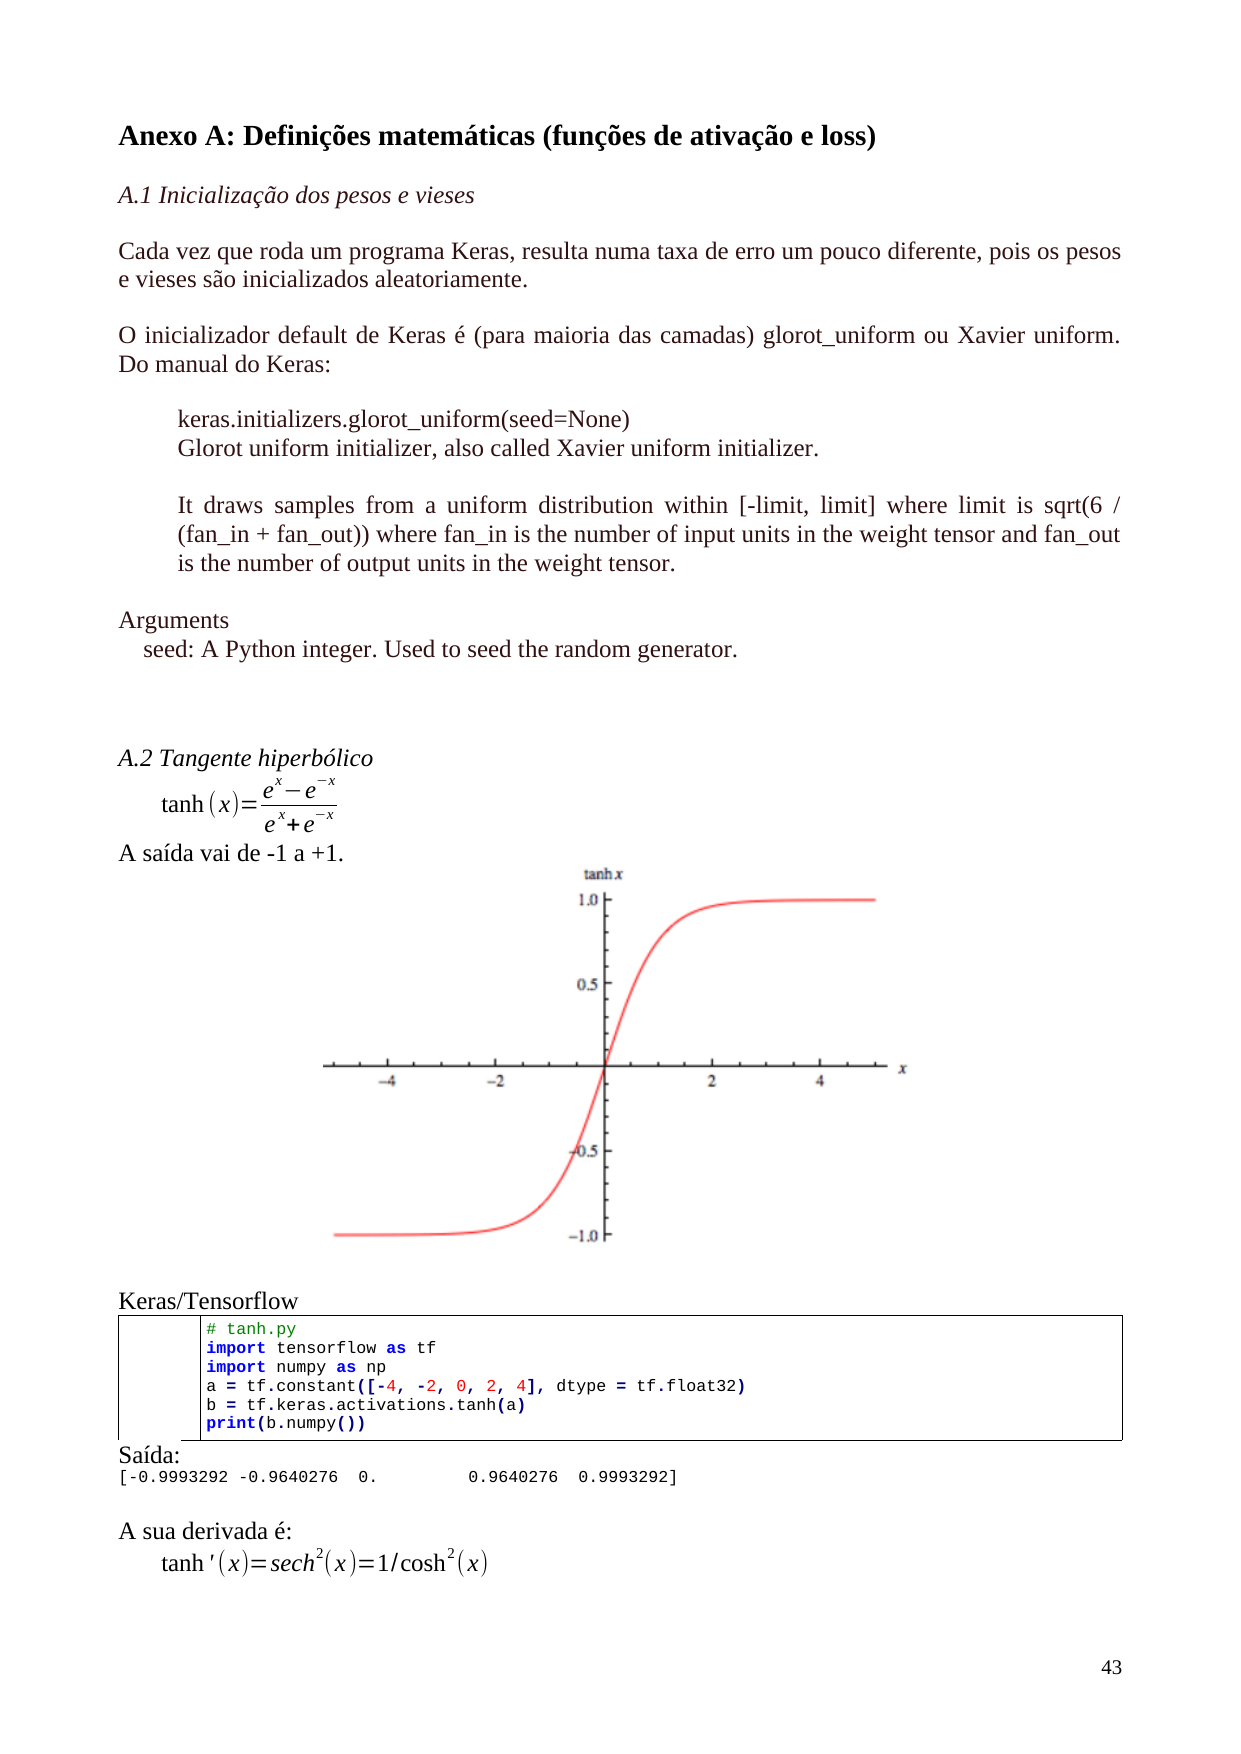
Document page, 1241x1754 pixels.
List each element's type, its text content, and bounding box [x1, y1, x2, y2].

text It draws samples from a uniform distribution within [-limit, limit] where limit is sqrt(6 / (fan_in + fan_out)) where fan_in is the number of input units in the weight tensor and fan_out is the number of output units in the weight tensor. [177, 490, 1122, 577]
text Arguments [118, 605, 1122, 634]
text A sua derivada é: [118, 1516, 1122, 1545]
text Anexo A: Definições matemáticas (funções de ativação e loss) [118, 118, 1122, 152]
text A.2 Tangente hiperbólico [118, 743, 1122, 772]
picture [323, 866, 918, 1258]
text seed: A Python integer. Used to seed the random generator. [118, 634, 1122, 663]
text A saída vai de -1 a +1. [118, 838, 1122, 866]
text A.1 Inicialização dos pesos e vieses [118, 180, 1122, 209]
text keras.initializers.glorot_uniform(seed=None) [177, 404, 1122, 433]
text Saída: [118, 1441, 1122, 1468]
table_header # tanh.py import tensorflow as tf import numpy as np a = tf.constant([-4, -2, 0, 2, 4], dtype = tf.float32) b = tf.keras.activations.tanh(a) print(b.numpy()) [201, 1316, 1122, 1439]
table_header [119, 1316, 200, 1439]
text O inicializador default de Keras é (para maioria das camadas) glorot_uniform ou Xavier uniform. Do manual do Keras: [118, 320, 1122, 377]
text Keras/Tensorflow [118, 1286, 1122, 1315]
text Cada vez que roda um programa Keras, resulta numa taxa de erro um pouco diferente, pois os pesos e vieses são inicializados aleatoriamente. [118, 236, 1122, 293]
text [-0.9993292 -0.9640276 0. 0.9640276 0.9993292] [118, 1468, 1122, 1487]
text Glorot uniform initializer, also called Xavier uniform initializer. [177, 433, 1122, 462]
